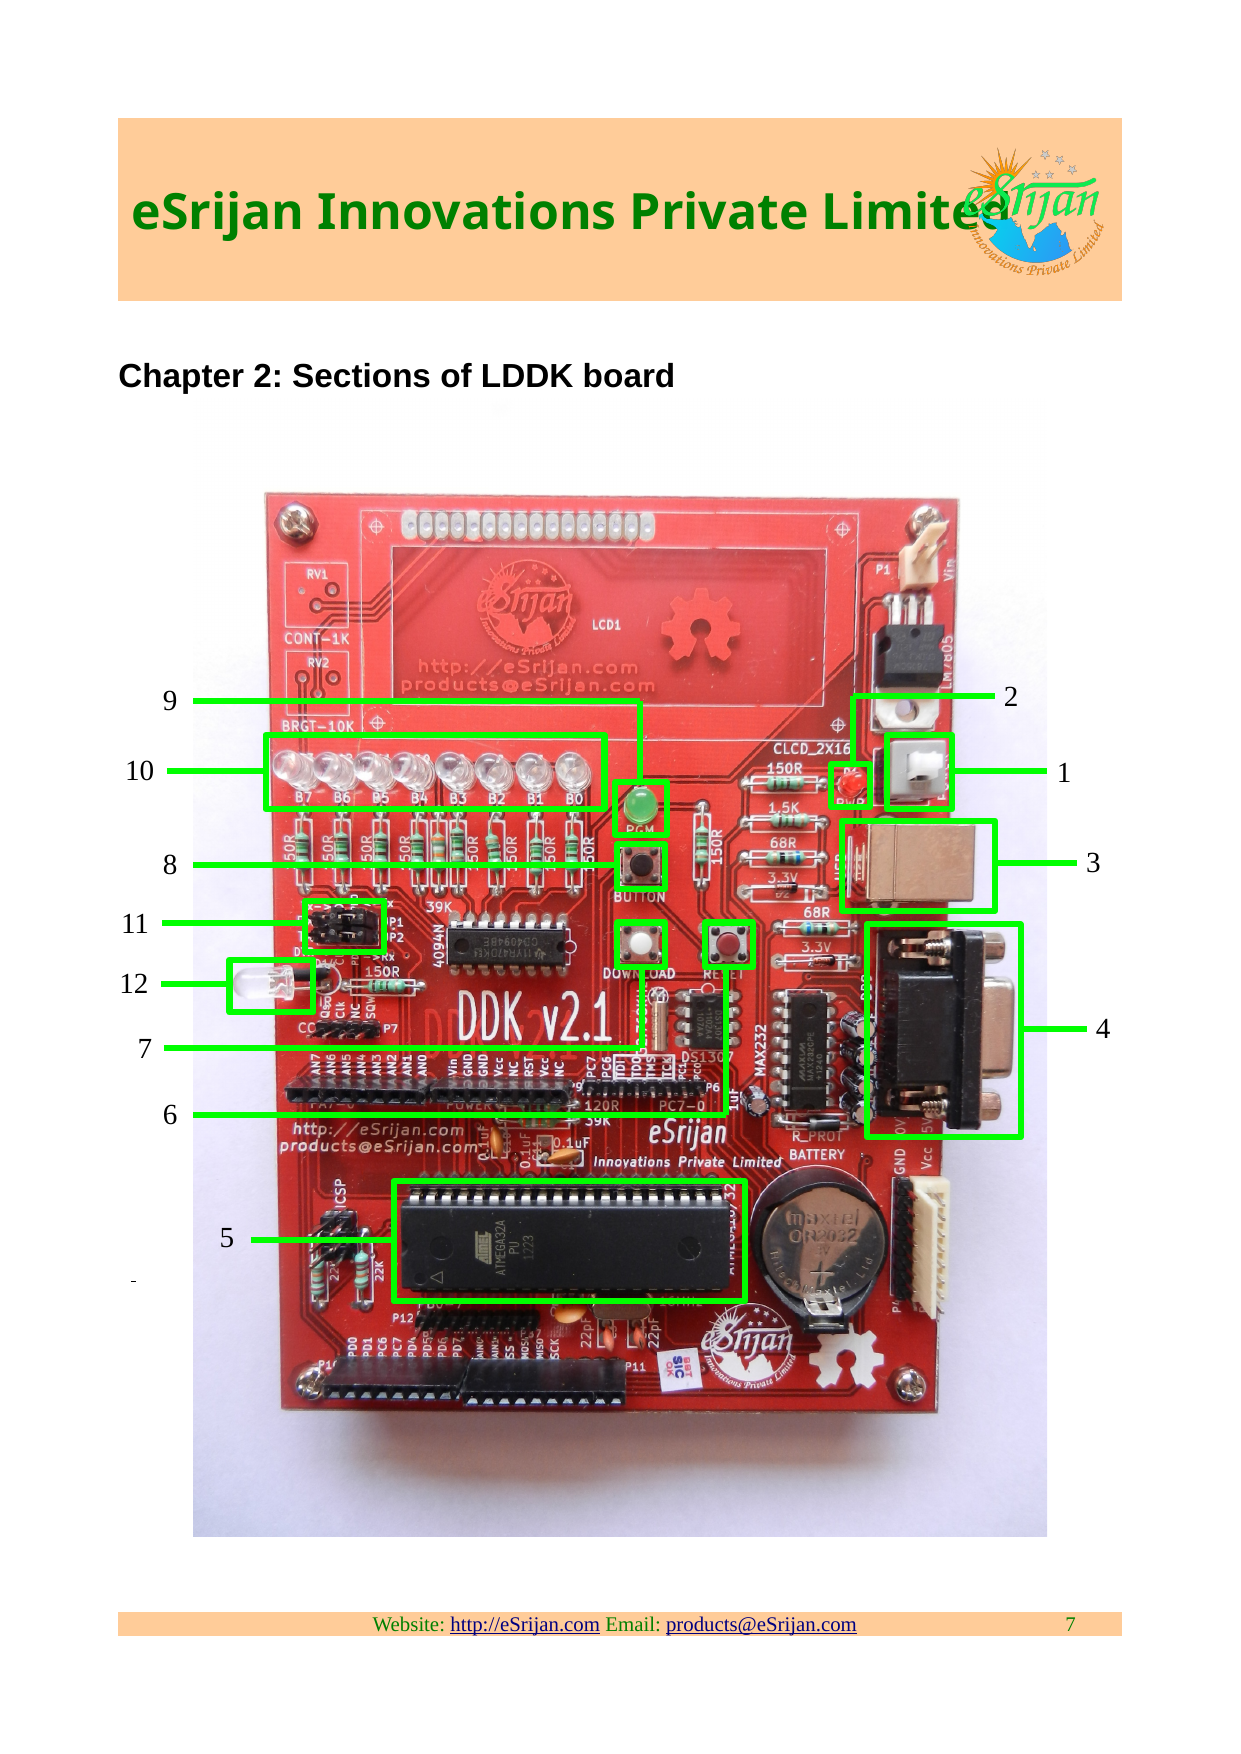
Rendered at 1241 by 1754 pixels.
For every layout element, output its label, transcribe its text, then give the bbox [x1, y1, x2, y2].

picture [308, 904, 381, 949]
picture [620, 926, 662, 964]
subtitle Chapter 2: Sections of LDDK board [118, 356, 1122, 394]
picture [708, 926, 750, 964]
picture [618, 785, 664, 832]
picture [269, 738, 601, 806]
picture [845, 824, 992, 908]
picture [870, 927, 1018, 1134]
picture [233, 963, 310, 1009]
picture [958, 126, 1114, 282]
picture [620, 847, 662, 886]
picture [193, 398, 1048, 1537]
